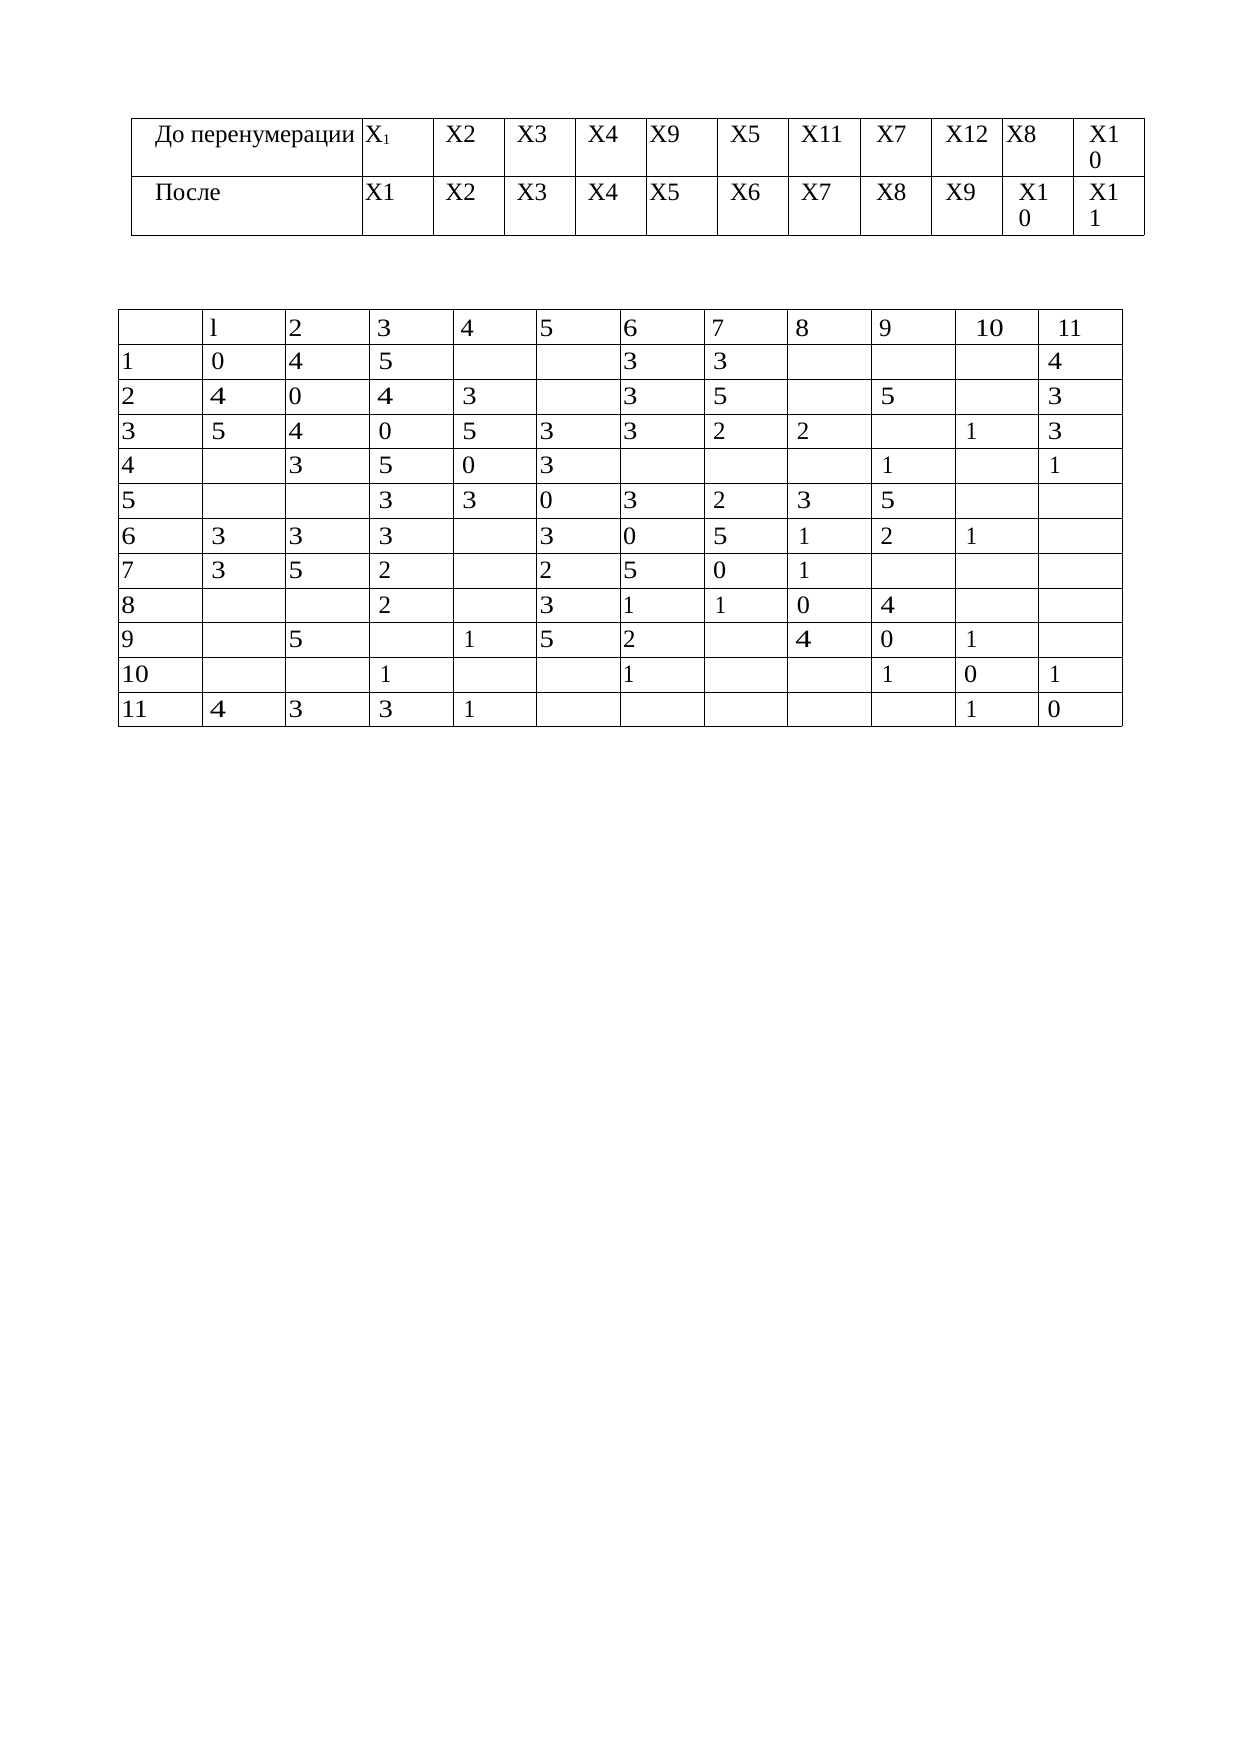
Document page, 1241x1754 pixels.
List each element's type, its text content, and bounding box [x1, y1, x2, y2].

table_header X12 [932, 119, 1002, 176]
table_cell 4 [203, 693, 285, 726]
table_cell [705, 658, 787, 692]
table_cell 3 [203, 519, 285, 553]
table_cell [1039, 484, 1122, 518]
table_header X5 [718, 119, 788, 176]
table_cell 1 [454, 623, 536, 657]
table_cell 5 [705, 380, 787, 413]
table_cell 0 [956, 658, 1038, 692]
table_cell После [132, 177, 362, 234]
table_cell 3 [454, 484, 536, 518]
table_cell 4 [286, 345, 369, 379]
table_cell [621, 693, 704, 726]
table_cell [956, 380, 1038, 413]
table_cell 5 [537, 623, 620, 657]
table_header X7 [861, 119, 931, 176]
table_cell 0 [203, 345, 285, 379]
table_cell 3 [286, 519, 369, 553]
table_cell [705, 449, 787, 483]
table_cell 3 [621, 415, 704, 448]
table_cell [705, 623, 787, 657]
table_cell [956, 345, 1038, 379]
table_cell 2 [119, 380, 202, 413]
table_cell X7 [789, 177, 860, 234]
table_header 4 [454, 310, 536, 344]
table_cell [203, 623, 285, 657]
table_cell 3 [537, 449, 620, 483]
table_cell [454, 589, 536, 622]
table_cell 3 [203, 554, 285, 587]
table_cell 10 [119, 658, 202, 692]
table_cell X4 [576, 177, 646, 234]
table_cell X3 [505, 177, 575, 234]
table_cell 1 [705, 589, 787, 622]
table_cell [788, 449, 871, 483]
table_cell 1 [454, 693, 536, 726]
table_cell 5 [872, 380, 955, 413]
table_cell [956, 484, 1038, 518]
table_cell 5 [454, 415, 536, 448]
table_cell 5 [370, 449, 453, 483]
table_cell 11 [119, 693, 202, 726]
table_cell 1 [119, 345, 202, 379]
table_cell 5 [203, 415, 285, 448]
table_cell X5 [647, 177, 717, 234]
table_cell X10 [1003, 177, 1073, 234]
table_cell 3 [454, 380, 536, 413]
table_cell 3 [537, 589, 620, 622]
table_cell X2 [434, 177, 504, 234]
table_cell 5 [705, 519, 787, 553]
table_cell [537, 693, 620, 726]
table_cell 5 [286, 554, 369, 587]
table_cell 5 [119, 484, 202, 518]
table_cell 2 [621, 623, 704, 657]
table_cell X8 [861, 177, 931, 234]
table_cell 5 [370, 345, 453, 379]
table_cell 2 [537, 554, 620, 587]
table_cell 2 [788, 415, 871, 448]
table_cell [872, 415, 955, 448]
table_cell X6 [718, 177, 788, 234]
table_cell 1 [872, 449, 955, 483]
table_cell [537, 380, 620, 413]
table_header X11 [789, 119, 860, 176]
table_cell X9 [932, 177, 1002, 234]
table_cell 2 [370, 589, 453, 622]
table_header X1 [363, 119, 433, 176]
table_cell 3 [621, 484, 704, 518]
table_cell 3 [119, 415, 202, 448]
table_cell [286, 658, 369, 692]
table_cell [454, 345, 536, 379]
table_cell 9 [119, 623, 202, 657]
table_header 2 [286, 310, 369, 344]
table_cell 2 [872, 519, 955, 553]
table_cell 0 [537, 484, 620, 518]
table_cell 1 [788, 554, 871, 587]
table_cell 1 [956, 693, 1038, 726]
table_cell 3 [1039, 415, 1122, 448]
table_cell 3 [788, 484, 871, 518]
table_cell [621, 449, 704, 483]
table_cell [788, 345, 871, 379]
table_cell 5 [621, 554, 704, 587]
table_cell 1 [956, 415, 1038, 448]
table_cell [1039, 589, 1122, 622]
table_cell 7 [119, 554, 202, 587]
table_cell [872, 554, 955, 587]
table_cell [454, 658, 536, 692]
table_cell 3 [370, 693, 453, 726]
table_header [119, 310, 202, 344]
table_cell 0 [1039, 693, 1122, 726]
table_cell 1 [621, 658, 704, 692]
table_cell 4 [119, 449, 202, 483]
table_header 9 [872, 310, 955, 344]
table_cell [1039, 519, 1122, 553]
table_header X3 [505, 119, 575, 176]
table_cell 1 [872, 658, 955, 692]
table_cell 4 [286, 415, 369, 448]
table_cell 2 [705, 484, 787, 518]
table_cell [872, 693, 955, 726]
table_header 6 [621, 310, 704, 344]
table_cell 4 [203, 380, 285, 413]
table_cell 4 [1039, 345, 1122, 379]
table_cell 2 [370, 554, 453, 587]
table_cell 0 [621, 519, 704, 553]
table_cell 6 [119, 519, 202, 553]
table_cell 4 [872, 589, 955, 622]
table_cell [537, 658, 620, 692]
table_cell [203, 589, 285, 622]
table_cell [1039, 623, 1122, 657]
table_cell [788, 380, 871, 413]
table_header 8 [788, 310, 871, 344]
table_cell 3 [370, 484, 453, 518]
table_cell 1 [1039, 658, 1122, 692]
table_cell [872, 345, 955, 379]
table_cell 5 [872, 484, 955, 518]
table_cell [956, 554, 1038, 587]
table_cell 3 [621, 345, 704, 379]
table_cell 0 [705, 554, 787, 587]
table_cell [203, 658, 285, 692]
table_cell 1 [370, 658, 453, 692]
table_cell [203, 449, 285, 483]
table_header X4 [576, 119, 646, 176]
table_cell 5 [286, 623, 369, 657]
table_cell [537, 345, 620, 379]
table_cell [454, 519, 536, 553]
table_cell 1 [956, 519, 1038, 553]
table_header X10 [1074, 119, 1144, 176]
table_cell [956, 589, 1038, 622]
table_cell 1 [788, 519, 871, 553]
table_cell 3 [286, 449, 369, 483]
table_cell 2 [705, 415, 787, 448]
table_cell 0 [872, 623, 955, 657]
table_header X8 [1003, 119, 1073, 176]
table_cell 8 [119, 589, 202, 622]
table_cell 3 [621, 380, 704, 413]
table_cell [370, 623, 453, 657]
table_cell 3 [705, 345, 787, 379]
table_header X9 [647, 119, 717, 176]
table_cell 0 [370, 415, 453, 448]
table_cell X11 [1074, 177, 1144, 234]
table_cell 3 [1039, 380, 1122, 413]
table_cell [788, 693, 871, 726]
table_cell [203, 484, 285, 518]
table_cell 3 [537, 415, 620, 448]
table_cell [788, 658, 871, 692]
table_cell [956, 449, 1038, 483]
table_cell 1 [956, 623, 1038, 657]
table_cell 0 [454, 449, 536, 483]
table_cell 1 [621, 589, 704, 622]
table_cell [1039, 554, 1122, 587]
table_header 11 [1039, 310, 1122, 344]
table_cell X1 [363, 177, 433, 234]
table_cell 1 [1039, 449, 1122, 483]
table_cell [286, 484, 369, 518]
table_cell [705, 693, 787, 726]
table_cell 3 [537, 519, 620, 553]
table_header 10 [956, 310, 1038, 344]
table_cell [454, 554, 536, 587]
table_cell 0 [788, 589, 871, 622]
table_header X2 [434, 119, 504, 176]
table_header 5 [537, 310, 620, 344]
table_cell 4 [370, 380, 453, 413]
table_header l [203, 310, 285, 344]
table_cell 4 [788, 623, 871, 657]
table_cell 3 [370, 519, 453, 553]
table_header До перенумерации [132, 119, 362, 176]
table_cell 3 [286, 693, 369, 726]
table_cell [286, 589, 369, 622]
table_cell 0 [286, 380, 369, 413]
table_header 7 [705, 310, 787, 344]
table_header 3 [370, 310, 453, 344]
